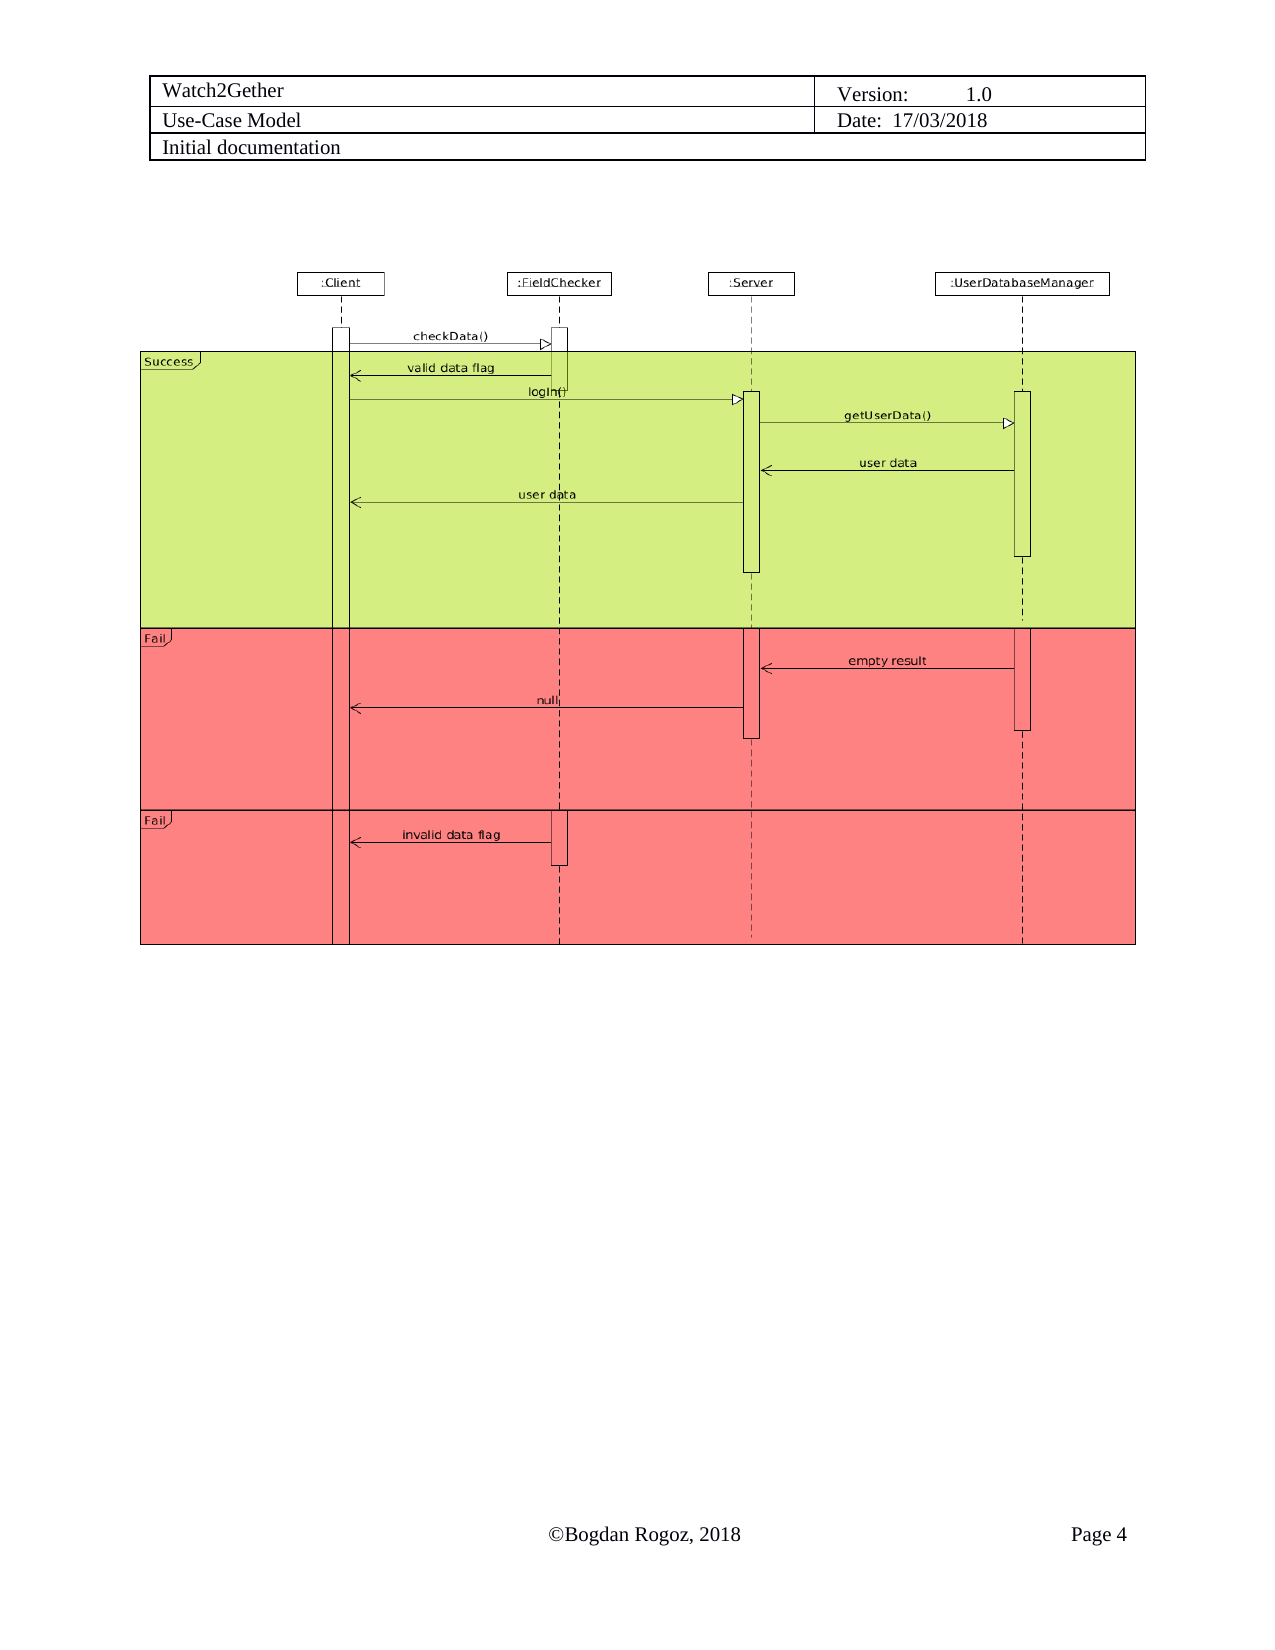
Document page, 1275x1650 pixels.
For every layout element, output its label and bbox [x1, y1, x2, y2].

picture [122, 256, 1153, 976]
